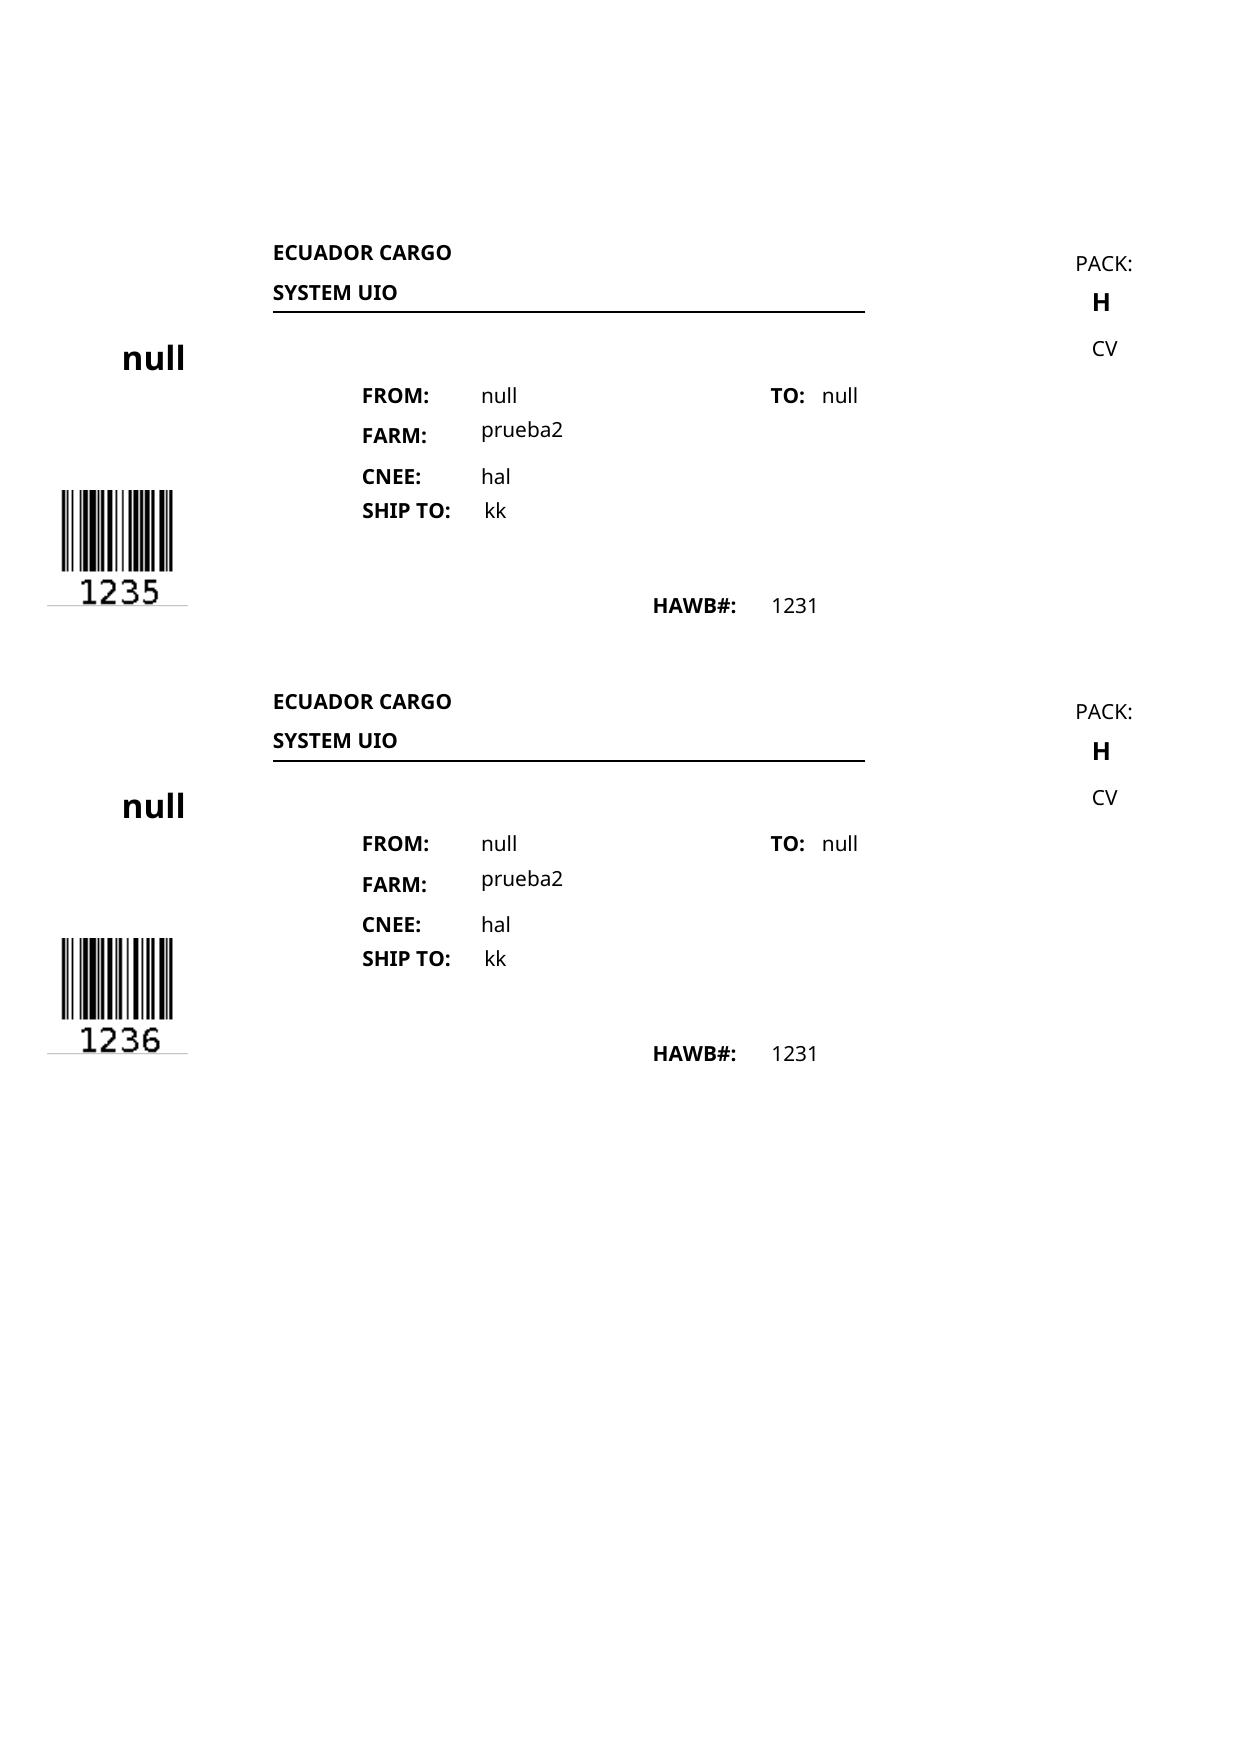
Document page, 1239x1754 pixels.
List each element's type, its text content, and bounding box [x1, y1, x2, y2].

table_cell [1061, 696, 1075, 720]
table_cell [1034, 241, 1061, 247]
table_cell [1034, 720, 1061, 732]
table_cell [267, 859, 273, 899]
table_header [1075, 233, 1092, 249]
table_cell [362, 1056, 482, 1072]
table_cell [1197, 312, 1239, 324]
table_cell [41, 607, 47, 624]
table_header [692, 0, 773, 232]
table_cell [362, 762, 481, 823]
table_cell [1075, 783, 1092, 807]
table_cell [869, 624, 1034, 681]
table_cell [41, 939, 47, 979]
table_cell [1197, 324, 1239, 333]
table_header [1031, 939, 1197, 979]
table_header [1197, 0, 1239, 232]
table_cell [267, 312, 273, 324]
table_header [654, 0, 692, 232]
table_cell [1197, 284, 1239, 312]
table_cell [362, 1033, 482, 1056]
table_cell [0, 284, 41, 312]
table_cell [1156, 312, 1197, 324]
table_cell [0, 979, 41, 993]
table_cell [0, 471, 41, 490]
table_cell [41, 233, 267, 490]
table_cell [689, 762, 770, 823]
table_cell [1156, 624, 1197, 681]
table_cell [273, 544, 362, 583]
table_cell [1143, 333, 1156, 357]
table_cell [1156, 732, 1197, 760]
table_cell [654, 624, 692, 681]
table_cell [1197, 720, 1239, 732]
table_cell SYSTEM UIO [273, 721, 865, 760]
table_cell [1197, 690, 1239, 696]
table_cell [1075, 721, 1092, 733]
table_header [1129, 233, 1143, 249]
table_cell [484, 531, 652, 585]
table_cell [1143, 624, 1156, 681]
table_cell [1075, 807, 1142, 938]
table_cell [1061, 357, 1075, 369]
table_cell FARM: [362, 864, 481, 904]
table_cell FROM: [362, 823, 481, 864]
table_header [1092, 681, 1126, 697]
table_cell [1031, 979, 1197, 1033]
table_cell [273, 904, 362, 939]
table_cell [1075, 733, 1092, 774]
table_cell [1143, 720, 1156, 732]
table_cell [1197, 781, 1239, 805]
table_cell [0, 859, 41, 899]
table_cell [267, 732, 273, 760]
table_cell [267, 411, 273, 451]
table_cell [1143, 233, 1156, 241]
table_cell CV [1092, 334, 1126, 358]
table_cell [1034, 805, 1061, 817]
table_cell [1143, 772, 1156, 781]
table_cell [41, 1056, 47, 1072]
table_cell [1197, 333, 1239, 357]
table_cell [484, 624, 654, 681]
table_cell [267, 805, 273, 817]
table_cell [0, 233, 41, 241]
table_cell null [822, 375, 1030, 416]
table_cell [0, 1056, 41, 1072]
table_cell [1129, 285, 1143, 325]
table_cell [1197, 819, 1239, 859]
table_cell [1156, 919, 1197, 938]
table_header [273, 0, 362, 232]
table_cell [1143, 781, 1156, 805]
table_cell [1143, 248, 1156, 271]
table_cell [1034, 690, 1061, 696]
table_cell [1092, 273, 1126, 285]
table_cell [770, 314, 822, 375]
table_cell [1156, 233, 1197, 241]
table_cell [1061, 805, 1075, 817]
table_cell [1075, 325, 1092, 334]
table_cell [1197, 248, 1239, 271]
table_header ECUADOR CARGO [273, 233, 865, 273]
table_cell [1156, 690, 1197, 696]
table_cell [267, 471, 273, 490]
table_cell [1197, 233, 1239, 241]
table_cell [1197, 544, 1239, 583]
table_cell [1197, 732, 1239, 760]
table_cell [273, 456, 362, 490]
table_cell [1061, 241, 1075, 247]
table_cell [0, 1033, 41, 1056]
table_cell [1197, 241, 1239, 247]
table_cell [1156, 696, 1197, 720]
table_cell [0, 490, 41, 531]
table_cell [1061, 900, 1075, 919]
table_cell [0, 760, 41, 772]
table_header [865, 681, 1030, 721]
table_cell [1075, 358, 1142, 490]
table_cell [1129, 325, 1143, 334]
table_cell [273, 864, 362, 904]
table_cell [267, 760, 273, 772]
table_cell null [822, 823, 1030, 864]
table_cell [41, 544, 47, 583]
table_cell [0, 690, 41, 696]
table_cell [1075, 273, 1092, 285]
table_cell [1143, 271, 1156, 283]
table_cell [1034, 859, 1061, 899]
table_cell [1129, 273, 1143, 285]
table_cell PACK: [1075, 249, 1143, 273]
table_header [1031, 490, 1197, 531]
table_cell [484, 1033, 652, 1072]
table_cell [1197, 859, 1239, 899]
table_cell [267, 819, 273, 859]
table_cell [1156, 681, 1197, 690]
table_cell [1156, 819, 1197, 859]
table_cell [0, 411, 41, 451]
table_cell [0, 357, 41, 369]
table_cell [267, 357, 273, 369]
table_cell [1030, 681, 1034, 938]
table_cell HAWB#: [653, 585, 771, 624]
table_header null [41, 233, 266, 481]
table_cell [0, 819, 41, 859]
table_cell [1197, 585, 1239, 607]
table_cell TO: [770, 375, 822, 416]
table_cell [1156, 781, 1197, 805]
table_cell [41, 624, 47, 681]
table_cell [273, 607, 362, 624]
table_cell [1156, 357, 1197, 369]
table_cell SYSTEM UIO [273, 273, 865, 311]
table_cell [1197, 1056, 1239, 1072]
table_cell [1061, 690, 1075, 696]
table_cell [273, 314, 362, 375]
table_cell [1143, 690, 1156, 696]
table_cell [267, 271, 273, 283]
table_cell [1129, 733, 1143, 774]
table_cell [1143, 681, 1156, 690]
table_cell [41, 531, 47, 544]
table_cell [0, 451, 41, 471]
table_cell [0, 544, 41, 583]
table_cell [1156, 271, 1197, 283]
table_cell [1197, 624, 1239, 681]
table_cell [1156, 241, 1197, 247]
table_cell [1197, 451, 1239, 471]
table_cell [1156, 411, 1197, 451]
table_header [1129, 681, 1143, 697]
table_header [1092, 0, 1126, 232]
table_cell CNEE: [362, 456, 481, 490]
table_cell [41, 681, 267, 938]
table_cell PACK: [1075, 697, 1143, 721]
table_cell [1034, 271, 1061, 283]
table_header [1061, 0, 1075, 232]
table_cell [267, 772, 273, 781]
table_cell [1061, 919, 1075, 938]
table_cell [1197, 979, 1239, 993]
table_cell [0, 696, 41, 720]
table_cell [273, 416, 362, 456]
table_cell [1156, 284, 1197, 312]
table_cell [1156, 451, 1197, 471]
table_cell hal [481, 904, 1030, 939]
table_cell [47, 939, 273, 1072]
table_cell [1075, 285, 1092, 325]
table_cell [1143, 411, 1156, 451]
table_cell [273, 490, 362, 531]
table_cell [0, 805, 41, 817]
table_cell [1197, 607, 1239, 624]
table_cell [770, 762, 822, 823]
table_cell [771, 979, 1031, 1033]
table_cell [825, 624, 869, 681]
table_cell [1197, 271, 1239, 283]
table_cell [1197, 760, 1239, 772]
table_cell [267, 324, 273, 333]
table_cell [267, 248, 273, 271]
table_header [47, 0, 267, 232]
table_cell [653, 979, 771, 1033]
table_cell [1143, 732, 1156, 760]
table_cell [1034, 471, 1061, 490]
table_cell [1061, 284, 1075, 312]
table_cell [273, 979, 362, 993]
table_cell [1143, 241, 1156, 247]
table_cell [689, 375, 770, 416]
table_cell [1075, 774, 1092, 783]
table_cell [0, 531, 41, 544]
table_cell HAWB#: [653, 1033, 771, 1072]
table_cell [1156, 248, 1197, 271]
table_header [1143, 0, 1156, 232]
table_cell [362, 607, 482, 624]
table_cell [1156, 859, 1197, 899]
table_cell [273, 375, 362, 416]
table_cell [1129, 721, 1143, 733]
table_cell [1143, 312, 1156, 324]
table_cell [1143, 471, 1156, 490]
table_cell [1061, 271, 1075, 283]
table_cell SHIP TO: [362, 490, 482, 531]
table_cell [273, 233, 1034, 490]
table_cell [267, 681, 273, 690]
table_cell [267, 720, 273, 732]
table_cell [273, 823, 362, 864]
table_header ECUADOR CARGO [273, 681, 865, 721]
table_cell [273, 585, 362, 607]
table_cell [1034, 324, 1061, 333]
table_cell [1129, 334, 1143, 358]
table_cell H [1092, 733, 1129, 774]
table_cell [1061, 720, 1075, 732]
table_header kk [484, 939, 1031, 979]
table_cell [1143, 919, 1156, 938]
table_cell [267, 284, 273, 312]
table_cell [774, 624, 825, 681]
table_cell [1129, 624, 1142, 681]
table_cell prueba2 [481, 864, 1030, 904]
table_cell [1061, 312, 1075, 324]
table_cell [1075, 334, 1092, 358]
table_cell [41, 993, 47, 1032]
table_header [0, 0, 41, 232]
table_cell [1197, 370, 1239, 411]
table_header [47, 939, 272, 1058]
table_cell [1034, 696, 1061, 720]
table_cell [689, 314, 770, 375]
table_cell [0, 939, 41, 979]
table_cell [1034, 760, 1061, 772]
table_header [47, 490, 272, 610]
table_header [1156, 0, 1197, 232]
table_cell FARM: [362, 416, 481, 456]
table_cell [1034, 772, 1061, 781]
table_cell FROM: [362, 375, 481, 416]
table_header [865, 233, 1030, 273]
table_cell [1034, 284, 1061, 312]
table_cell [1034, 900, 1061, 919]
table_cell [362, 624, 482, 681]
table_header [1075, 681, 1092, 697]
table_cell [1061, 233, 1075, 241]
table_cell prueba2 [481, 416, 1030, 456]
table_cell [1197, 939, 1239, 979]
table_cell [1034, 624, 1061, 681]
table_cell [1034, 312, 1061, 324]
table_cell [1156, 333, 1197, 357]
table_cell [1034, 781, 1061, 805]
table_cell [1143, 805, 1156, 817]
table_cell H [1092, 285, 1129, 325]
table_cell [653, 531, 771, 585]
table_cell [1143, 859, 1156, 899]
table_cell [273, 939, 362, 979]
table_cell [47, 624, 267, 681]
table_cell [362, 531, 482, 544]
table_cell [1075, 624, 1092, 681]
table_cell [1197, 805, 1239, 817]
table_cell [1061, 772, 1075, 781]
table_cell [1034, 732, 1061, 760]
table_cell [1061, 471, 1075, 490]
table_cell [273, 1056, 362, 1072]
table_cell CNEE: [362, 904, 481, 939]
table_cell [865, 273, 1030, 313]
table_cell [1061, 760, 1075, 772]
table_cell [1156, 720, 1197, 732]
table_cell [47, 490, 273, 624]
table_cell [0, 607, 41, 624]
table_cell [362, 585, 482, 607]
table_cell [1092, 721, 1126, 733]
table_cell [267, 900, 273, 919]
table_cell [1197, 411, 1239, 451]
table_cell [1034, 370, 1061, 411]
table_cell [1143, 451, 1156, 471]
table_header null [41, 681, 266, 930]
table_cell [1143, 357, 1156, 369]
table_cell [0, 324, 41, 333]
table_cell [1061, 333, 1075, 357]
table_cell [0, 919, 41, 938]
table_cell [362, 314, 481, 375]
table_cell [1156, 471, 1197, 490]
table_cell [865, 762, 1030, 823]
table_cell [1143, 284, 1156, 312]
table_cell SHIP TO: [362, 939, 482, 979]
table_header [1092, 233, 1126, 249]
table_header [484, 0, 654, 232]
table_cell [484, 585, 652, 624]
table_cell [1061, 324, 1075, 333]
table_cell [1092, 624, 1126, 681]
table_cell [1156, 324, 1197, 333]
table_cell [481, 762, 689, 823]
table_cell [0, 900, 41, 919]
table_cell [0, 271, 41, 283]
table_cell [1143, 760, 1156, 772]
table_cell [1061, 451, 1075, 471]
table_cell [1061, 370, 1075, 411]
table_cell [0, 312, 41, 324]
table_cell [0, 585, 41, 607]
table_cell [1197, 681, 1239, 690]
table_cell [0, 681, 41, 690]
table_cell [0, 781, 41, 805]
table_cell [41, 585, 47, 607]
table_header [825, 0, 869, 232]
table_cell [1143, 324, 1156, 333]
table_cell [1061, 248, 1075, 271]
table_cell [267, 333, 273, 357]
table_cell [771, 531, 1031, 585]
table_cell [1034, 819, 1061, 859]
table_cell [273, 993, 362, 1032]
table_cell [1197, 1033, 1239, 1056]
table_header [1075, 0, 1092, 232]
table_cell [267, 919, 273, 938]
table_cell [1156, 805, 1197, 817]
table_cell [41, 979, 47, 993]
table_cell [1129, 774, 1143, 783]
table_cell null [481, 375, 689, 416]
table_cell [1197, 531, 1239, 544]
table_cell [1156, 900, 1197, 919]
table_cell [273, 531, 362, 544]
table_cell [1156, 370, 1197, 411]
table_cell [267, 696, 273, 720]
table_cell [1197, 357, 1239, 369]
table_cell [273, 762, 362, 823]
table_cell [1143, 900, 1156, 919]
table_cell [822, 762, 865, 823]
table_cell [1197, 993, 1239, 1032]
table_cell 1231 [771, 585, 1197, 624]
table_header [267, 0, 273, 232]
table_cell [1034, 333, 1061, 357]
table_cell [0, 732, 41, 760]
table_cell [273, 1033, 362, 1056]
table_cell TO: [770, 823, 822, 864]
table_cell [267, 370, 273, 411]
table_cell [1092, 774, 1126, 783]
table_cell [0, 370, 41, 411]
table_cell [1034, 357, 1061, 369]
table_cell [267, 451, 273, 471]
table_cell [41, 490, 47, 531]
table_cell [1197, 772, 1239, 781]
table_cell [1197, 471, 1239, 490]
table_cell [692, 624, 773, 681]
table_header [1034, 0, 1061, 232]
table_cell [484, 979, 652, 1033]
table_cell [822, 314, 865, 375]
table_cell [0, 720, 41, 732]
table_cell [1061, 781, 1075, 805]
table_cell [865, 314, 1030, 375]
table_cell [1034, 411, 1061, 451]
table_cell 1231 [771, 1033, 1197, 1072]
table_cell [362, 544, 482, 583]
table_cell [273, 624, 362, 681]
table_cell [1143, 696, 1156, 720]
table_cell [1031, 531, 1197, 585]
table_cell [1061, 732, 1075, 760]
table_header [774, 0, 825, 232]
table_cell [267, 781, 273, 805]
table_cell [0, 993, 41, 1032]
table_cell CV [1092, 783, 1126, 807]
table_cell [1061, 411, 1075, 451]
table_cell [0, 772, 41, 781]
table_header [869, 0, 1034, 232]
table_header [1129, 0, 1142, 232]
table_cell [362, 993, 482, 1032]
table_cell [1034, 451, 1061, 471]
table_cell [1143, 370, 1156, 411]
table_cell [689, 823, 770, 864]
table_cell [362, 979, 482, 993]
table_cell [267, 624, 273, 681]
table_cell [1197, 919, 1239, 938]
table_cell [1143, 819, 1156, 859]
table_header [41, 0, 47, 232]
table_cell [267, 233, 273, 241]
table_cell [1197, 696, 1239, 720]
table_cell [1061, 819, 1075, 859]
table_cell [1129, 783, 1143, 807]
table_cell [1034, 919, 1061, 938]
table_cell [1061, 681, 1075, 690]
table_header kk [484, 490, 1031, 531]
table_cell [1156, 772, 1197, 781]
table_cell [481, 314, 689, 375]
table_cell [0, 624, 41, 681]
table_cell [1034, 681, 1061, 690]
table_cell [0, 241, 41, 247]
table_cell [1092, 325, 1126, 334]
table_cell [1156, 760, 1197, 772]
table_cell [1034, 233, 1061, 241]
table_cell [1197, 900, 1239, 919]
table_cell hal [481, 456, 1030, 490]
table_cell [41, 1033, 47, 1056]
table_cell [1061, 859, 1075, 899]
table_header [362, 0, 482, 232]
table_cell [0, 333, 41, 357]
table_cell [1197, 490, 1239, 531]
table_cell [1034, 248, 1061, 271]
table_cell [0, 248, 41, 271]
table_cell [865, 721, 1030, 762]
table_cell null [481, 823, 689, 864]
table_cell [1061, 624, 1075, 681]
